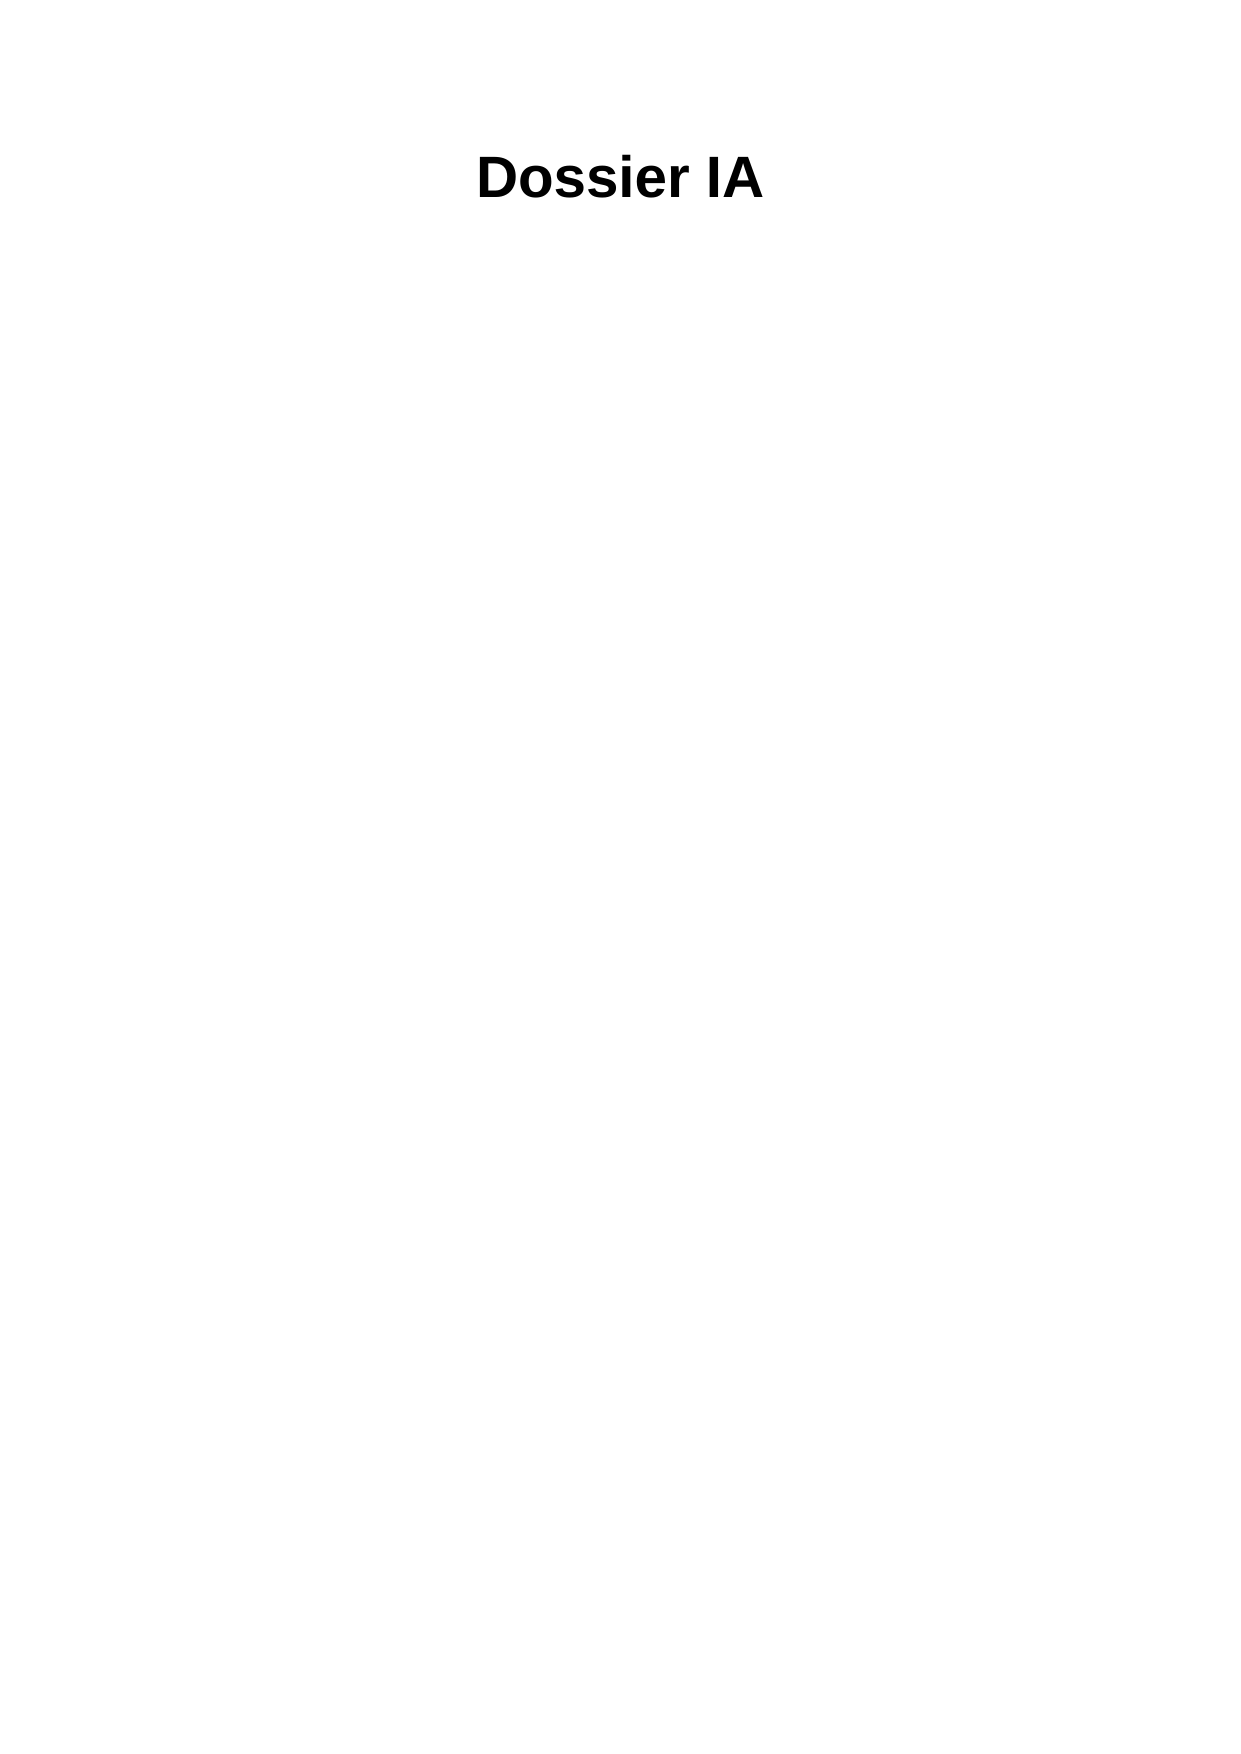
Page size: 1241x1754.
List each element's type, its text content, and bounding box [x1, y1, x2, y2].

title Dossier IA [118, 143, 1122, 210]
